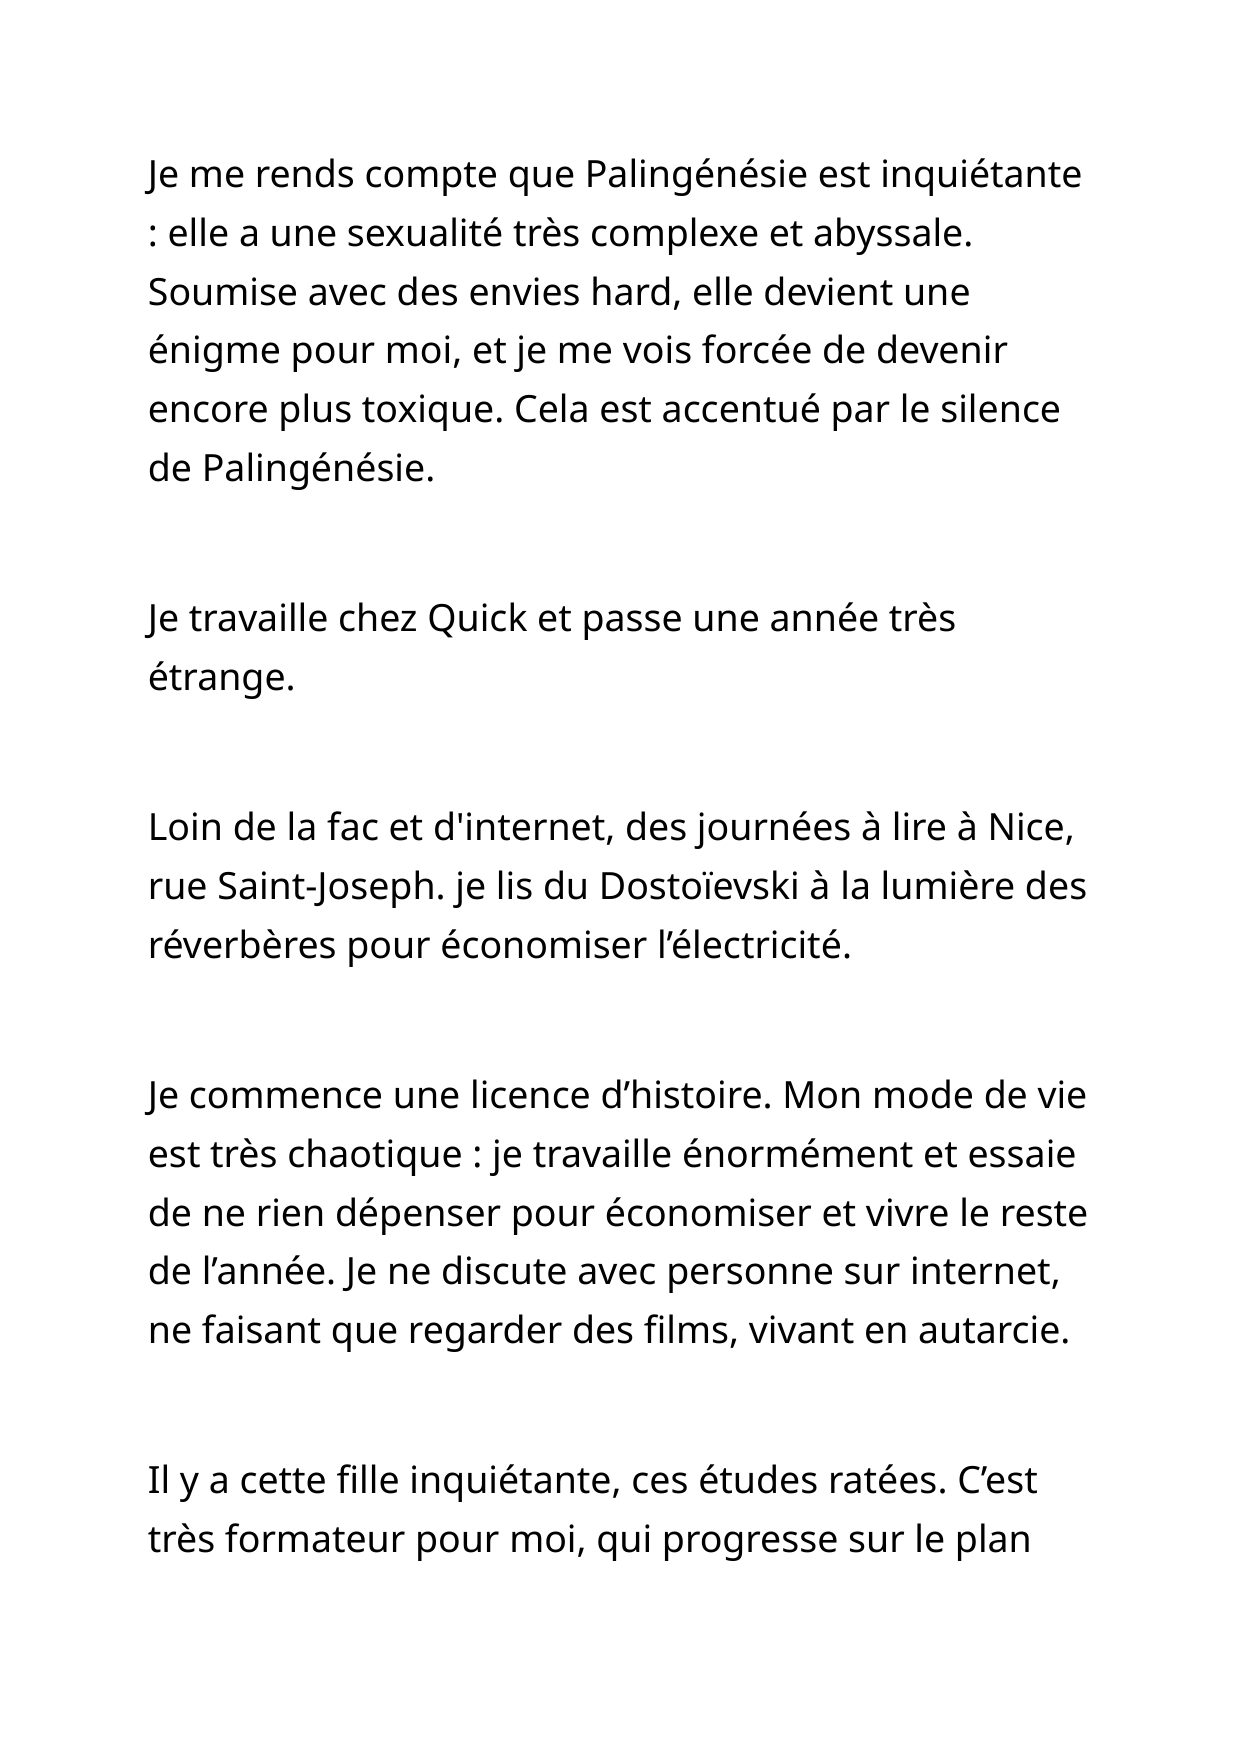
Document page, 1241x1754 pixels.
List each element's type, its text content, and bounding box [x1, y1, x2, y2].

text Loin de la fac et d'internet, des journées à lire à Nice, rue Saint-Joseph. je lis du Dostoïevski à la lumière des réverbères pour économiser l’électricité. [148, 801, 1093, 969]
text Je travaille chez Quick et passe une année très étrange. [148, 591, 1093, 701]
text Je commence une licence d’histoire. Mon mode de vie est très chaotique : je travaille énormément et essaie de ne rien dépenser pour économiser et vivre le reste de l’année. Je ne discute avec personne sur internet, ne faisant que regarder des films, vivant en autarcie. [148, 1069, 1093, 1354]
text Je me rends compte que Palingénésie est inquiétante : elle a une sexualité très complexe et abyssale. Soumise avec des envies hard, elle devient une énigme pour moi, et je me vois forcée de devenir encore plus toxique. Cela est accentué par le silence de Palingénésie. [148, 148, 1093, 492]
text Il y a cette fille inquiétante, ces études ratées. C’est très formateur pour moi, qui progresse sur le plan [148, 1454, 1093, 1563]
